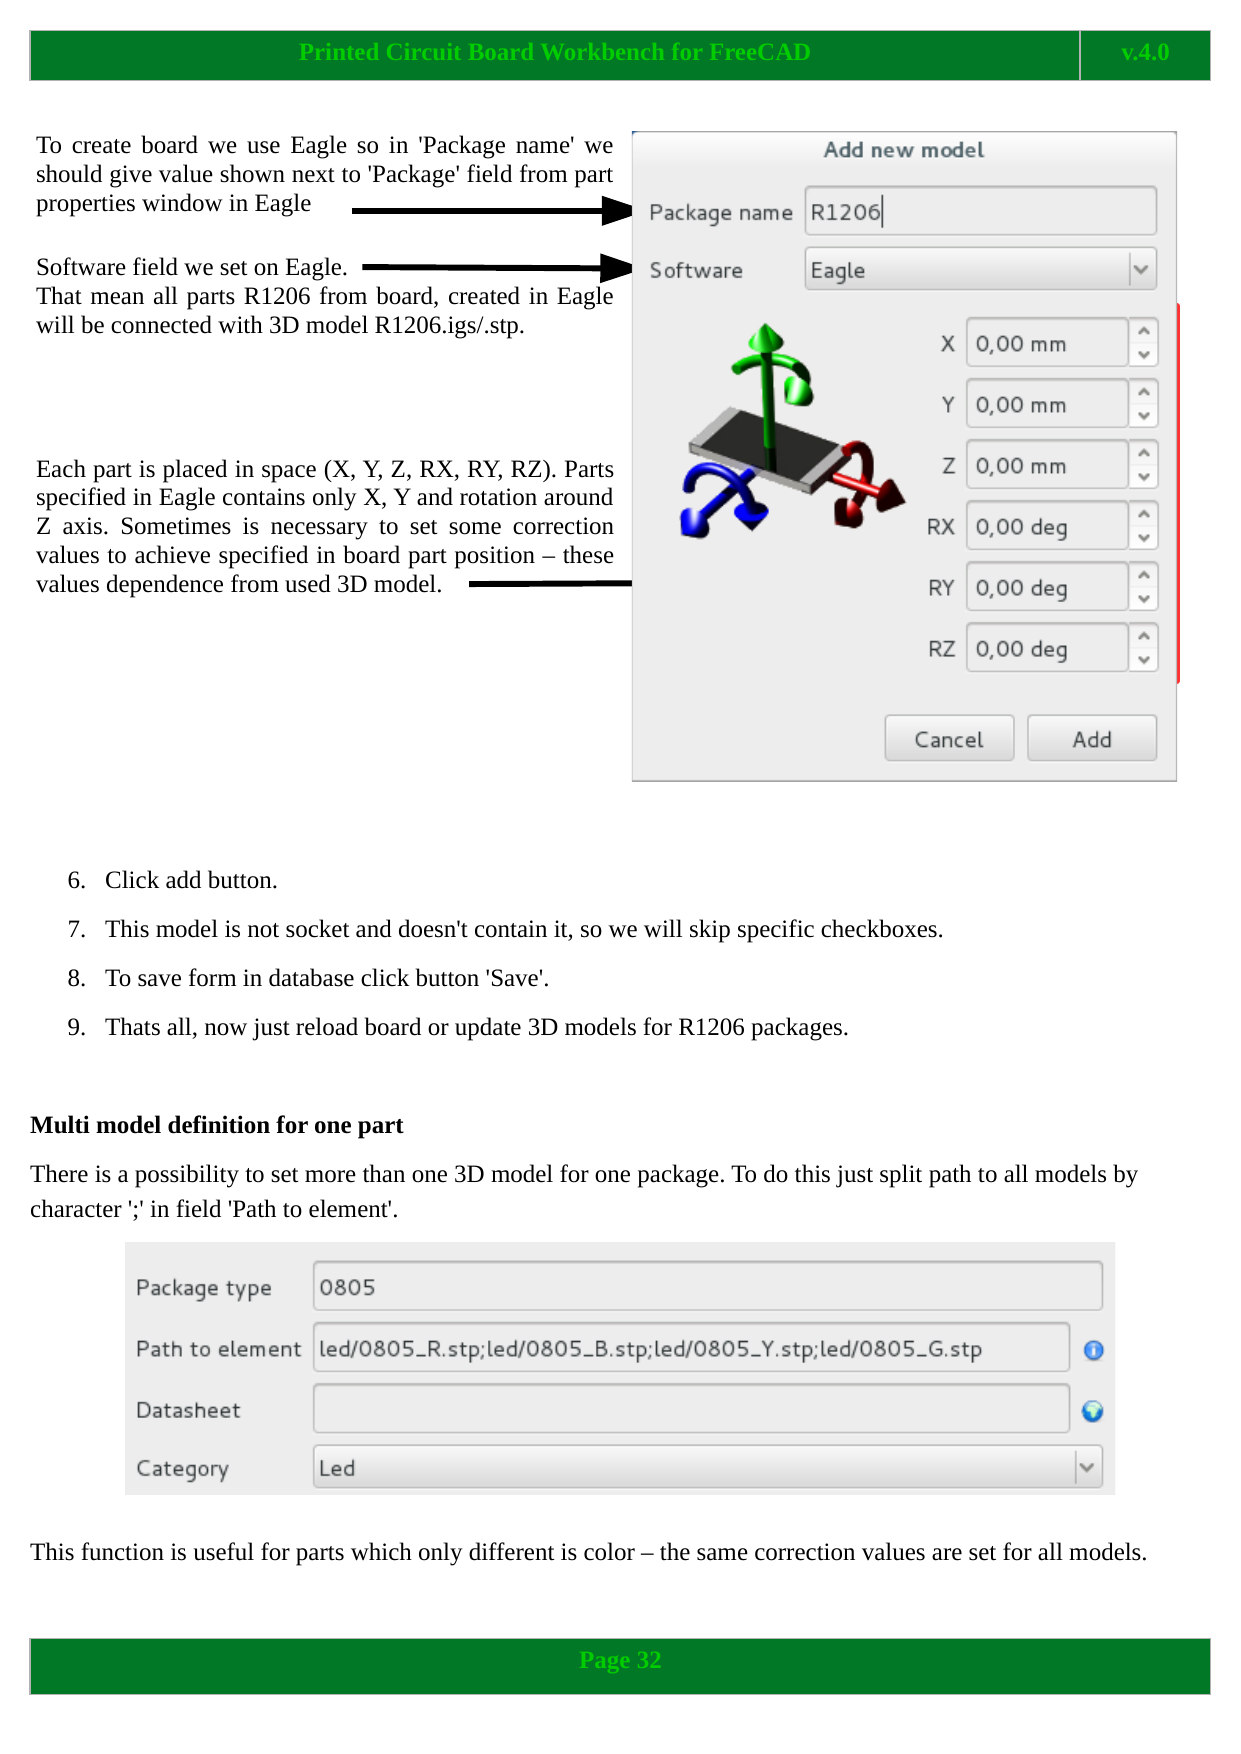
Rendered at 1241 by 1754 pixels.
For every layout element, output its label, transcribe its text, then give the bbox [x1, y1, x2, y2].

table_header [620, 110, 1211, 816]
list This model is not socket and doesn't contain it, so we will skip specific checkboxes. [67, 914, 1211, 943]
picture [631, 131, 1178, 782]
list Thats all, now just reload board or update 3D models for R1206 packages. [67, 1012, 1211, 1041]
table_header [620, 274, 631, 580]
list Click add button. [67, 865, 1211, 894]
picture [125, 1242, 1116, 1495]
list To save form in database click button 'Save'. [67, 963, 1211, 992]
table_header To create board we use Eagle so in 'Package name' we should give value shown next to 'Package' field from part properties window in Eagle Software field we set on Eagle. That mean all parts R1206 from board, created in Eagle will be connected with 3D model R1206.igs/.stp. Each part is placed in space (X, Y, Z, RX, RY, RZ). Parts specified in Eagle contains only X, Y and rotation around Z axis. Sometimes is necessary to set some correction values to achieve specified in board part position – these values dependence from used 3D model. [30, 110, 620, 816]
text There is a possibility to set more than one 3D model for one package. To do this just split path to all models by character ';' in field 'Path to element'. [30, 1159, 1211, 1223]
text This function is useful for parts which only different is color – the same correction values are set for all models. [30, 1537, 1211, 1566]
table_header [620, 217, 631, 263]
subtitle Multi model definition for one part [30, 1110, 1211, 1139]
